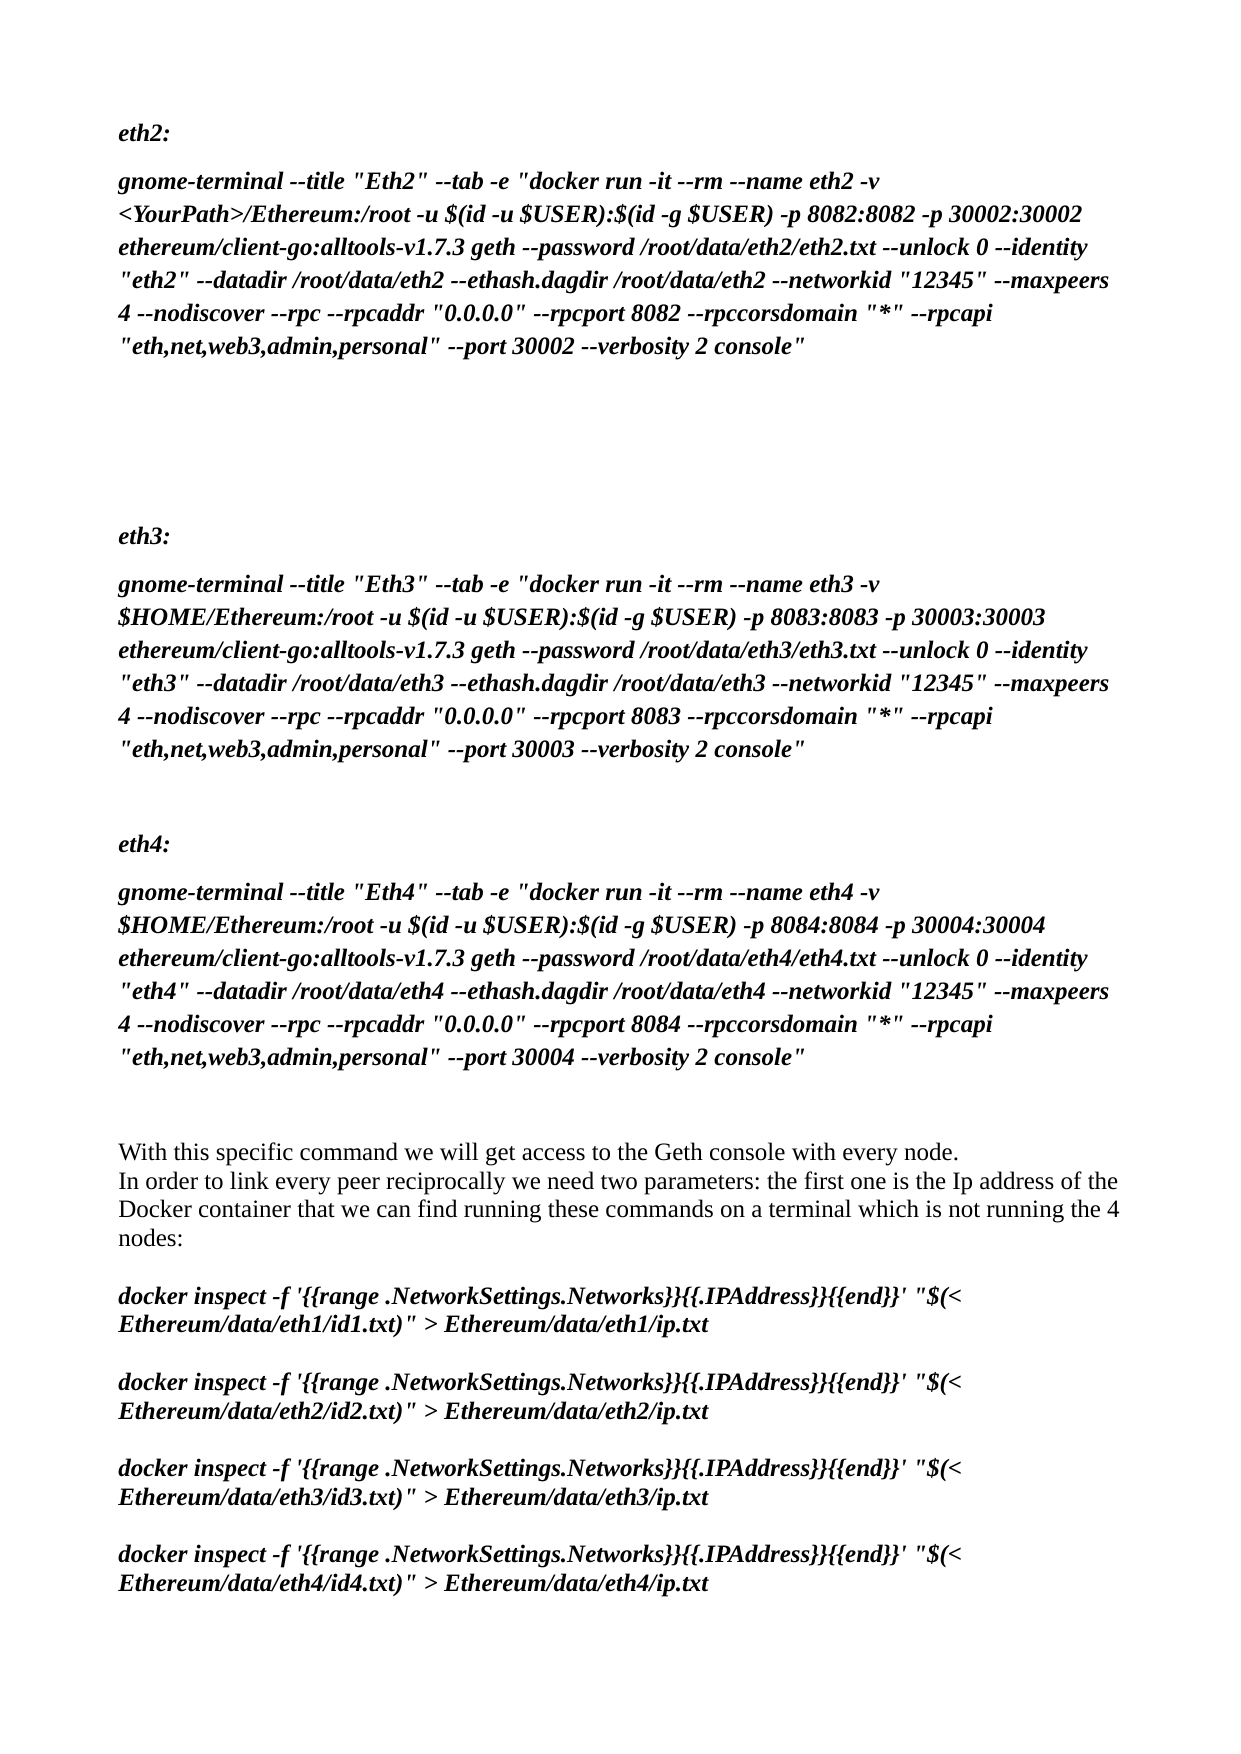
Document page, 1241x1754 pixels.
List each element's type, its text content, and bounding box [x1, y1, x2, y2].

text In order to link every peer reciprocally we need two parameters: the first one is the Ip address of the Docker container that we can find running these commands on a terminal which is not running the 4 nodes: [118, 1166, 1122, 1252]
text gnome-terminal --title "Eth4" --tab -e "docker run -it --rm --name eth4 -v $HOME/Ethereum:/root -u $(id -u $USER):$(id -g $USER) -p 8084:8084 -p 30004:30004 ethereum/client-go:alltools-v1.7.3 geth --password /root/data/eth4/eth4.txt --unlock 0 --identity "eth4" --datadir /root/data/eth4 --ethash.dagdir /root/data/eth4 --networkid "12345" --maxpeers 4 --nodiscover --rpc --rpcaddr "0.0.0.0" --rpcport 8084 --rpccorsdomain "*" --rpcapi "eth,net,web3,admin,personal" --port 30004 --verbosity 2 console" [118, 877, 1122, 1071]
text gnome-terminal --title "Eth2" --tab -e "docker run -it --rm --name eth2 -v <YourPath>/Ethereum:/root -u $(id -u $USER):$(id -g $USER) -p 8082:8082 -p 30002:30002 ethereum/client-go:alltools-v1.7.3 geth --password /root/data/eth2/eth2.txt --unlock 0 --identity "eth2" --datadir /root/data/eth2 --ethash.dagdir /root/data/eth2 --networkid "12345" --maxpeers 4 --nodiscover --rpc --rpcaddr "0.0.0.0" --rpcport 8082 --rpccorsdomain "*" --rpcapi "eth,net,web3,admin,personal" --port 30002 --verbosity 2 console" [118, 166, 1122, 359]
text eth3: [118, 521, 1122, 550]
text eth2: [118, 118, 1122, 147]
text gnome-terminal --title "Eth3" --tab -e "docker run -it --rm --name eth3 -v $HOME/Ethereum:/root -u $(id -u $USER):$(id -g $USER) -p 8083:8083 -p 30003:30003 ethereum/client-go:alltools-v1.7.3 geth --password /root/data/eth3/eth3.txt --unlock 0 --identity "eth3" --datadir /root/data/eth3 --ethash.dagdir /root/data/eth3 --networkid "12345" --maxpeers 4 --nodiscover --rpc --rpcaddr "0.0.0.0" --rpcport 8083 --rpccorsdomain "*" --rpcapi "eth,net,web3,admin,personal" --port 30003 --verbosity 2 console" [118, 569, 1122, 763]
text With this specific command we will get access to the Geth console with every node. [118, 1137, 1122, 1166]
text docker inspect -f '{{range .NetworkSettings.Networks}}{{.IPAddress}}{{end}}' "$(< Ethereum/data/eth2/id2.txt)" > Ethereum/data/eth2/ip.txt [118, 1367, 1122, 1424]
text docker inspect -f '{{range .NetworkSettings.Networks}}{{.IPAddress}}{{end}}' "$(< Ethereum/data/eth1/id1.txt)" > Ethereum/data/eth1/ip.txt [118, 1281, 1122, 1338]
text docker inspect -f '{{range .NetworkSettings.Networks}}{{.IPAddress}}{{end}}' "$(< Ethereum/data/eth3/id3.txt)" > Ethereum/data/eth3/ip.txt [118, 1453, 1122, 1511]
text docker inspect -f '{{range .NetworkSettings.Networks}}{{.IPAddress}}{{end}}' "$(< Ethereum/data/eth4/id4.txt)" > Ethereum/data/eth4/ip.txt [118, 1539, 1122, 1597]
text eth4: [118, 829, 1122, 858]
